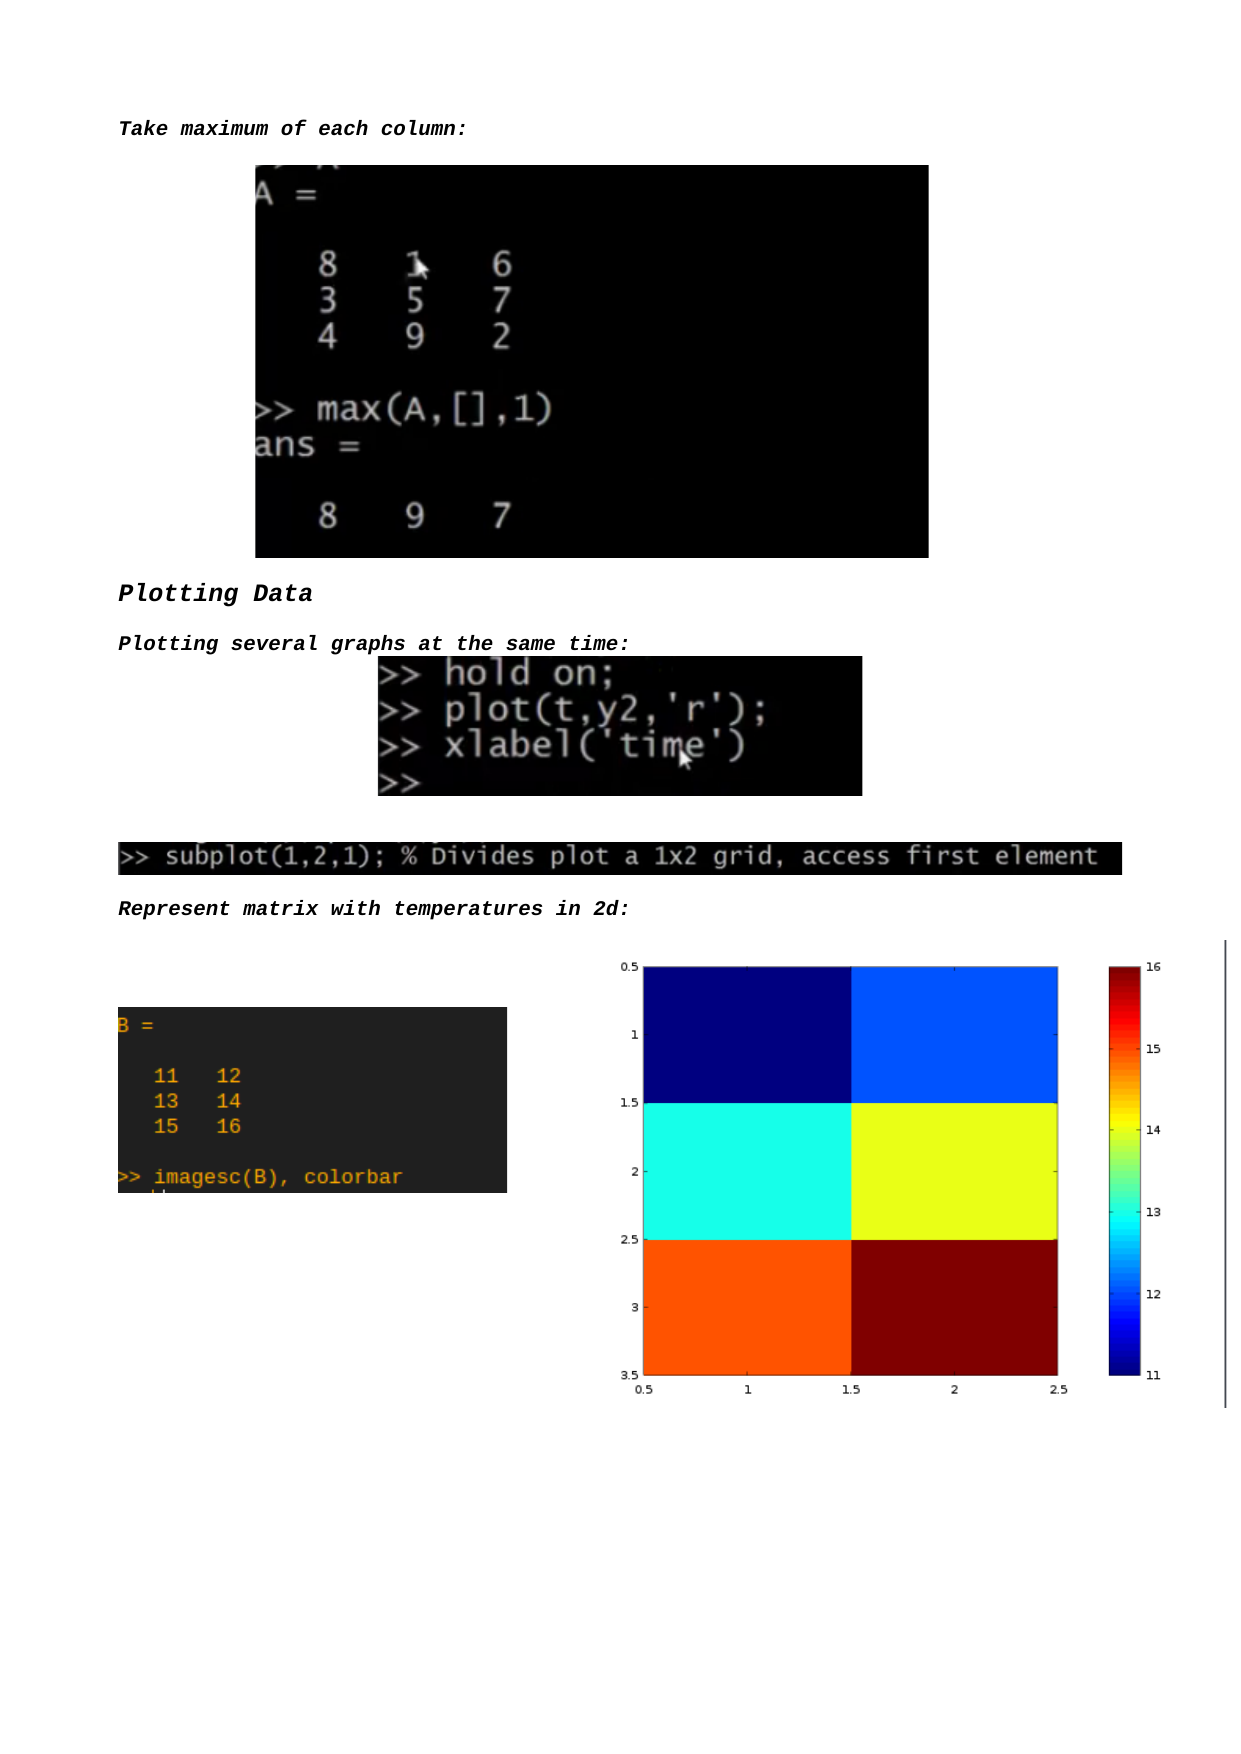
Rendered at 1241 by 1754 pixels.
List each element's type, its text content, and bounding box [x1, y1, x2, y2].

text Plotting several graphs at the same time: [118, 633, 1122, 656]
picture [588, 940, 1227, 1408]
text Take maximum of each column: [118, 118, 1122, 142]
picture [255, 165, 929, 558]
picture [118, 1007, 508, 1193]
picture [118, 842, 1123, 875]
text Plotting Data [118, 581, 1122, 609]
picture [377, 656, 863, 796]
text Represent matrix with temperatures in 2d: [118, 898, 1122, 922]
